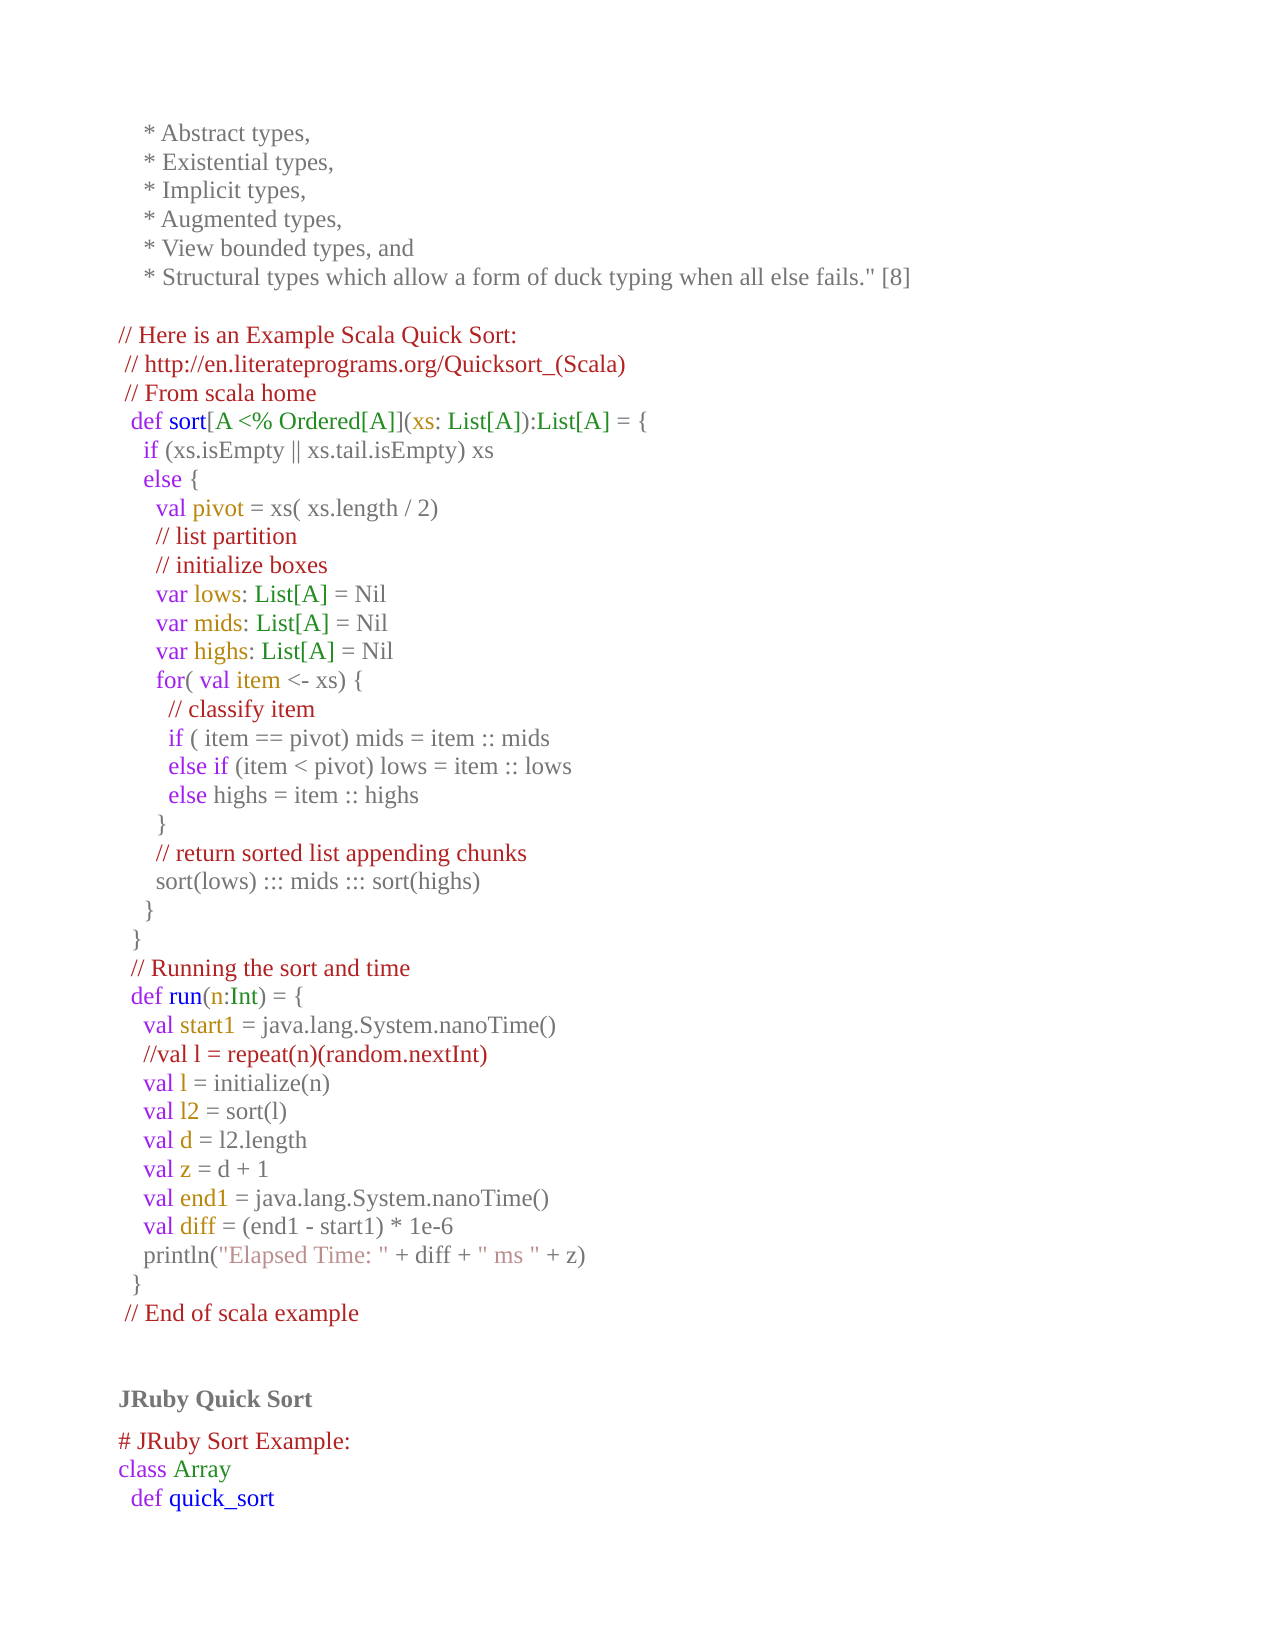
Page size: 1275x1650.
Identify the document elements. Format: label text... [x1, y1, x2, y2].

text //val l = repeat(n)(random.nextInt) [118, 1039, 1157, 1068]
text val diff = (end1 - start1) * 1e-6 [118, 1211, 1157, 1240]
text // http://en.literateprograms.org/Quicksort_(Scala) [118, 349, 1157, 378]
text else { [118, 464, 1157, 493]
text // Running the sort and time [118, 953, 1157, 981]
text val pivot = xs( xs.length / 2) [118, 493, 1157, 521]
text // From scala home [118, 378, 1157, 406]
text val start1 = java.lang.System.nanoTime() [118, 1010, 1157, 1039]
text def quick_sort [118, 1483, 1157, 1512]
text * Abstract types, [118, 118, 1157, 147]
text if (xs.isEmpty || xs.tail.isEmpty) xs [118, 435, 1157, 464]
text val l2 = sort(l) [118, 1096, 1157, 1125]
text } [118, 809, 1157, 838]
text if ( item == pivot) mids = item :: mids [118, 723, 1157, 751]
text else if (item < pivot) lows = item :: lows [118, 751, 1157, 780]
text // list partition [118, 521, 1157, 550]
text class Array [118, 1454, 1157, 1483]
text * Augmented types, [118, 204, 1157, 233]
text var lows: List[A] = Nil [118, 579, 1157, 608]
text // return sorted list appending chunks [118, 838, 1157, 866]
text else highs = item :: highs [118, 780, 1157, 809]
text val l = initialize(n) [118, 1068, 1157, 1096]
text } [118, 924, 1157, 953]
text * Structural types which allow a form of duck typing when all else fails." [8] [118, 262, 1157, 291]
text def run(n:Int) = { [118, 981, 1157, 1010]
text // classify item [118, 694, 1157, 723]
text # JRuby Sort Example: [118, 1426, 1157, 1454]
text // End of scala example [118, 1298, 1157, 1326]
text // Here is an Example Scala Quick Sort: [118, 320, 1157, 349]
text sort(lows) ::: mids ::: sort(highs) [118, 866, 1157, 895]
text var highs: List[A] = Nil [118, 636, 1157, 665]
text } [118, 895, 1157, 924]
text val z = d + 1 [118, 1154, 1157, 1183]
text for( val item <- xs) { [118, 665, 1157, 694]
text // initialize boxes [118, 550, 1157, 579]
text } [118, 1269, 1157, 1298]
text * Existential types, [118, 147, 1157, 176]
text val d = l2.length [118, 1125, 1157, 1154]
text JRuby Quick Sort [118, 1356, 1157, 1413]
text * Implicit types, [118, 176, 1157, 204]
text * View bounded types, and [118, 233, 1157, 262]
text val end1 = java.lang.System.nanoTime() [118, 1183, 1157, 1211]
text println("Elapsed Time: " + diff + " ms " + z) [118, 1240, 1157, 1269]
text def sort[A <% Ordered[A]](xs: List[A]):List[A] = { [118, 406, 1157, 435]
text var mids: List[A] = Nil [118, 608, 1157, 636]
